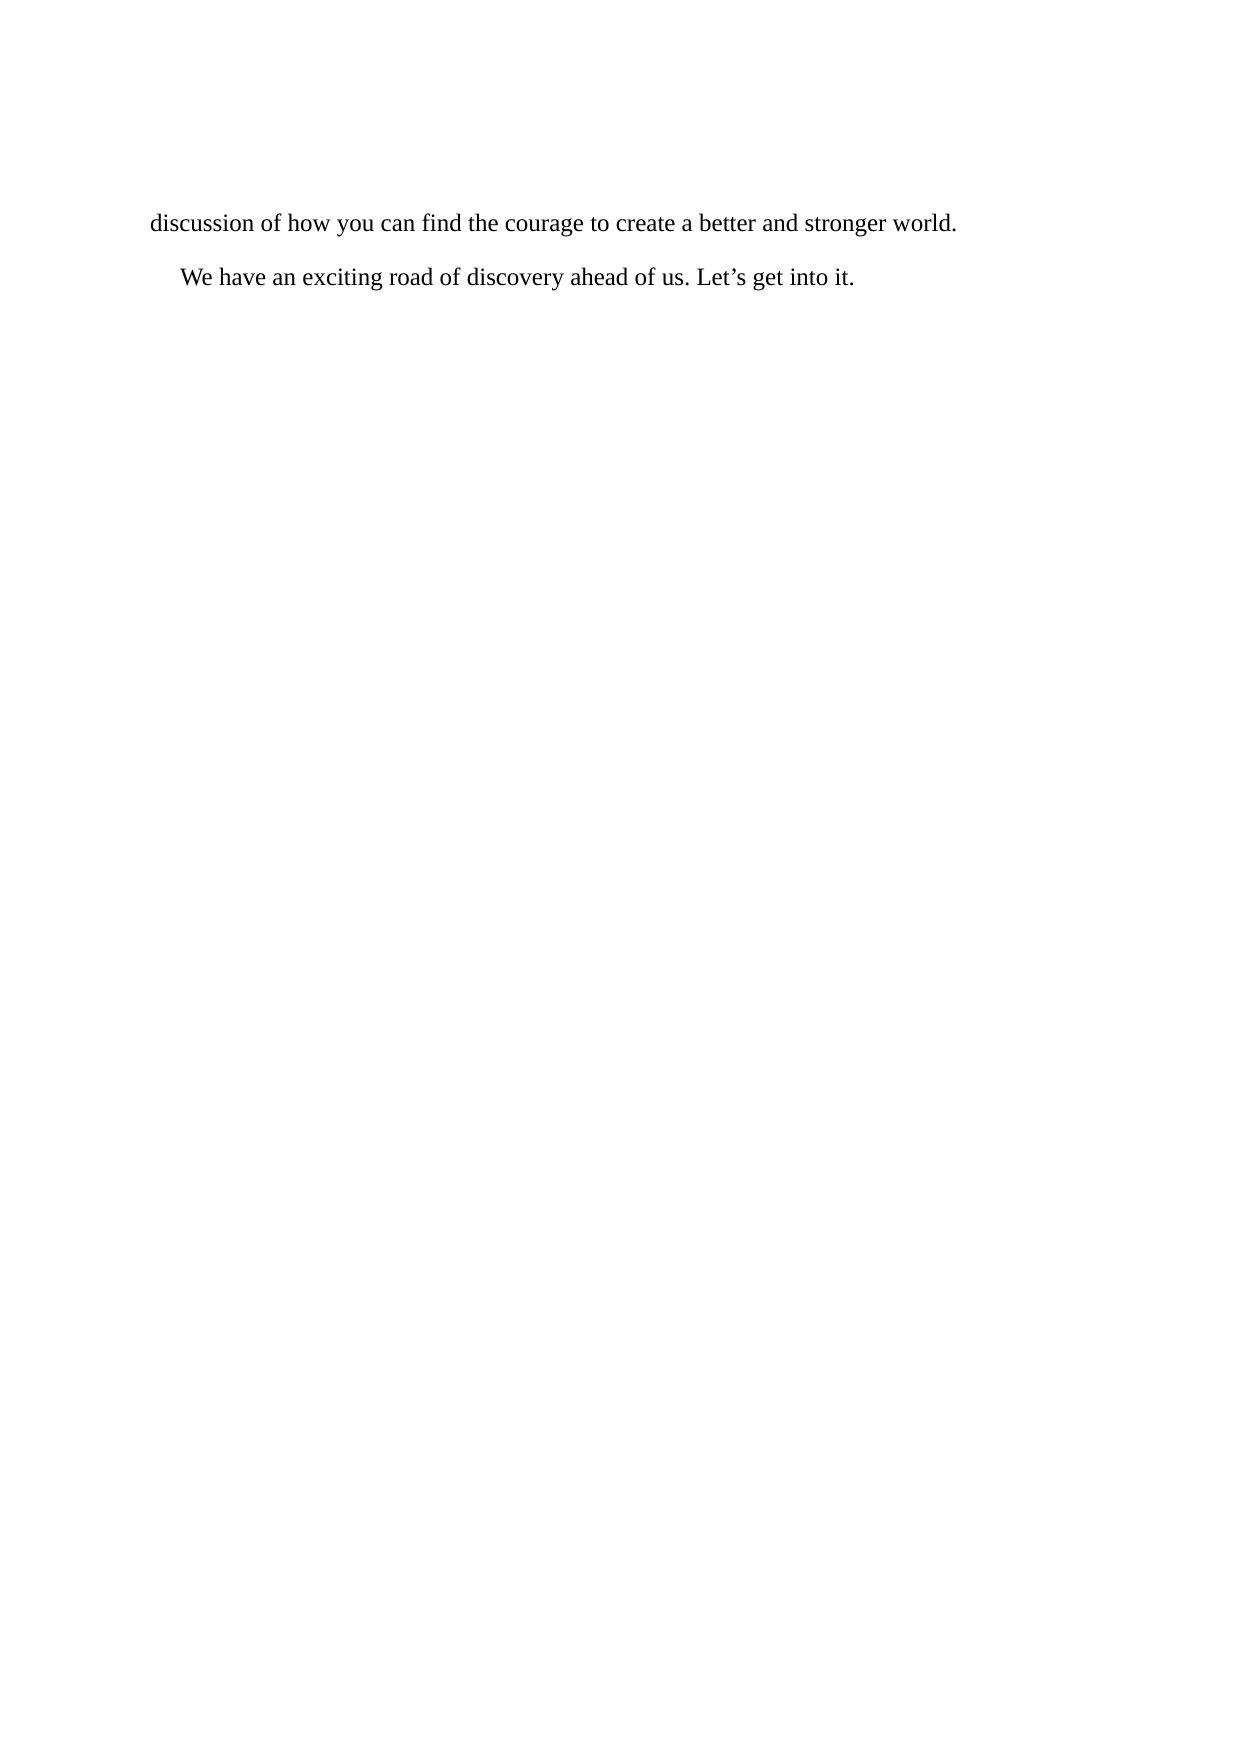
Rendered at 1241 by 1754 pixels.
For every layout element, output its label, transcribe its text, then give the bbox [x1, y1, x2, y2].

text discussion of how you can find the courage to create a better and stronger world. [150, 208, 1090, 237]
text We have an exciting road of discovery ahead of us. Let’s get into it. [150, 262, 1090, 291]
